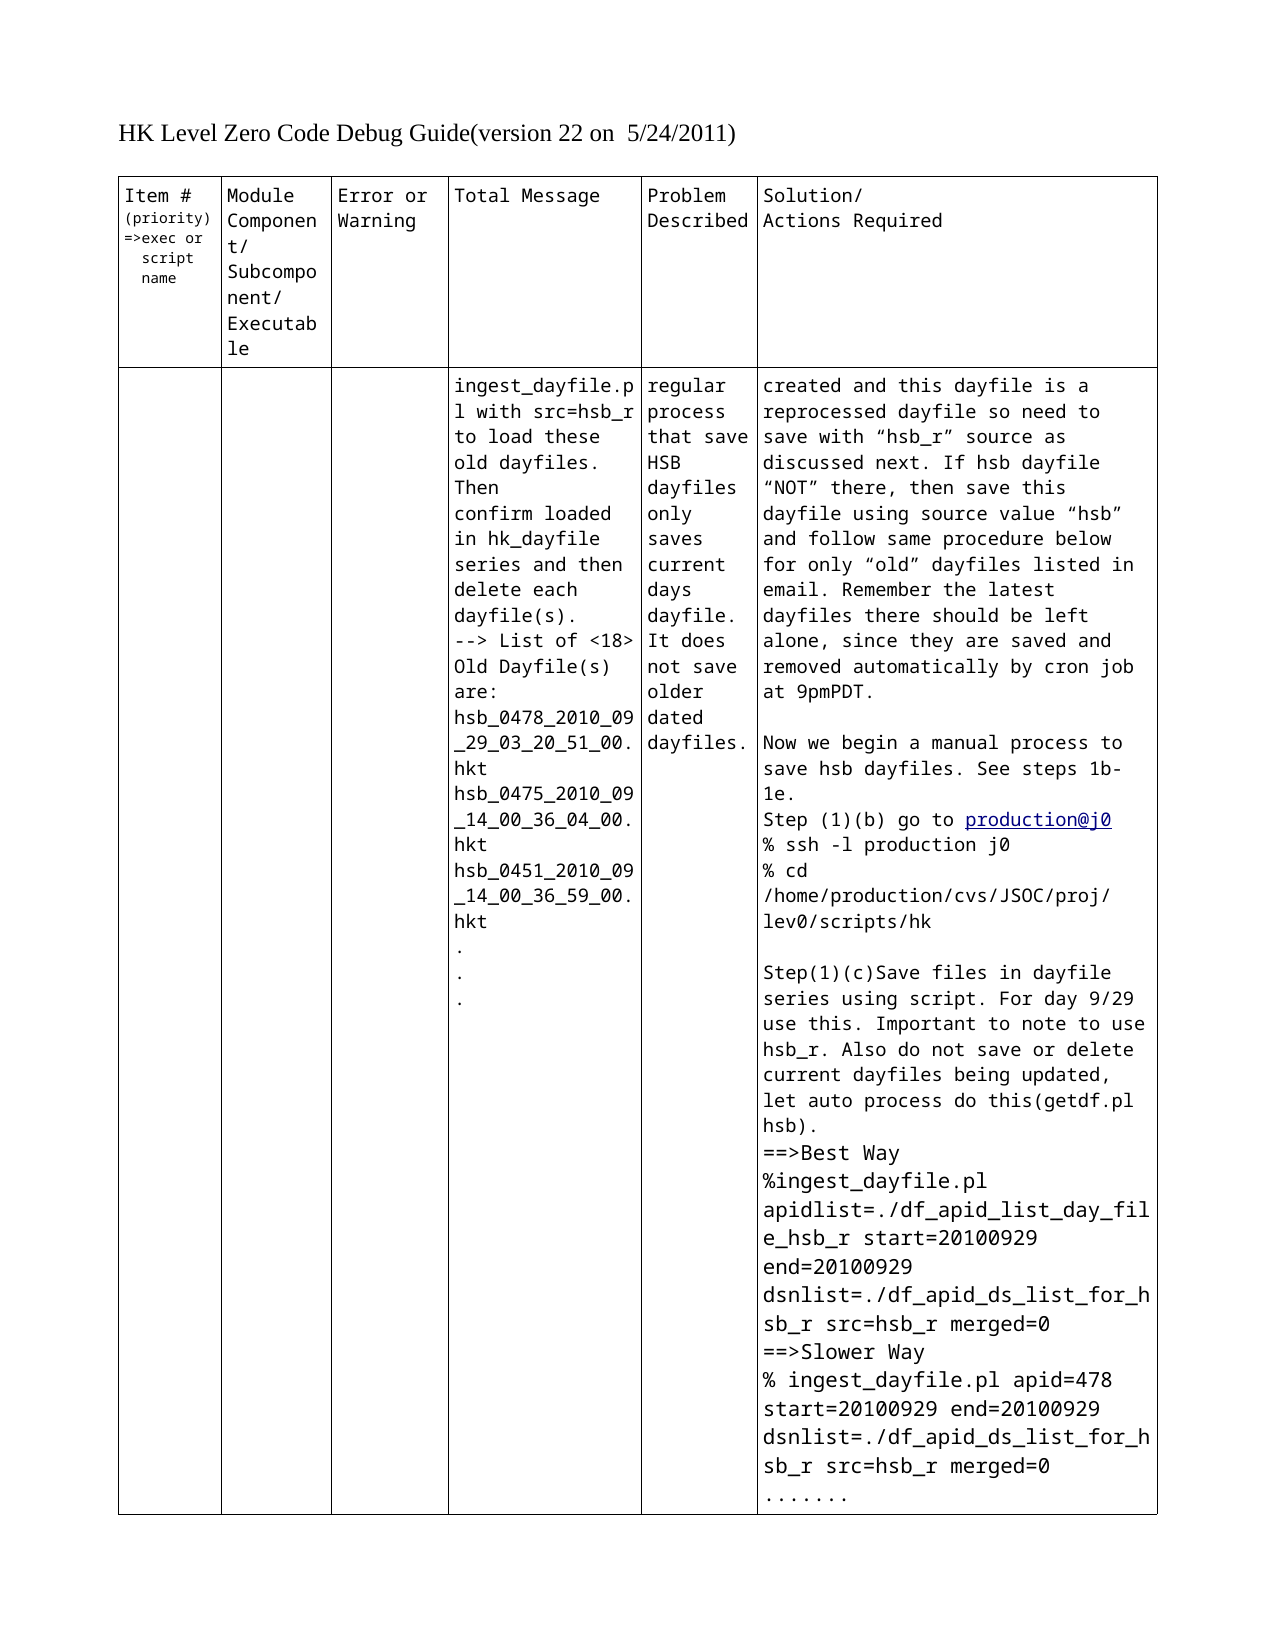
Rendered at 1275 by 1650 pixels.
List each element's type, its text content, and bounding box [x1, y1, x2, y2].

table_header Total Message [449, 177, 641, 367]
table_header Solution/ Actions Required [758, 177, 1157, 367]
table_cell [332, 368, 448, 1513]
table_header Problem Described [642, 177, 757, 367]
table_header Error or Warning [332, 177, 448, 367]
table_header Module Component/ Subcomponent/ Executable [222, 177, 331, 367]
table_cell [119, 368, 221, 1513]
table_cell [222, 368, 331, 1513]
table_cell ingest_dayfile.pl with src=hsb_r to load these old dayfiles. Then confirm loaded in hk_dayfile series and then delete each dayfile(s). --> List of <18> Old Dayfile(s) are: hsb_0478_2010_09_29_03_20_51_00.hkt hsb_0475_2010_09_14_00_36_04_00.hkt hsb_0451_2010_09_14_00_36_59_00.hkt . . . [449, 368, 641, 1513]
table_cell created and this dayfile is a reprocessed dayfile so need to save with “hsb_r” source as discussed next. If hsb dayfile “NOT” there, then save this dayfile using source value “hsb” and follow same procedure below for only “old” dayfiles listed in email. Remember the latest dayfiles there should be left alone, since they are saved and removed automatically by cron job at 9pmPDT. Now we begin a manual process to save hsb dayfiles. See steps 1b-1e. Step (1)(b) go to production@j0 % ssh -l production j0 % cd /home/production/cvs/JSOC/proj/lev0/scripts/hk Step(1)(c)Save files in dayfile series using script. For day 9/29 use this. Important to note to use hsb_r. Also do not save or delete current dayfiles being updated, let auto process do this(getdf.pl hsb). ==>Best Way %ingest_dayfile.pl apidlist=./df_apid_list_day_file_hsb_r start=20100929 end=20100929 dsnlist=./df_apid_ds_list_for_hsb_r src=hsb_r merged=0 ==>Slower Way % ingest_dayfile.pl apid=478 start=20100929 end=20100929 dsnlist=./df_apid_ds_list_for_hsb_r src=hsb_r merged=0 ....... [758, 368, 1157, 1513]
table_header Item # (priority) =>exec or script name [119, 177, 221, 367]
table_cell regular process that save HSB dayfiles only saves current days dayfile. It does not save older dated dayfiles. [642, 368, 757, 1513]
